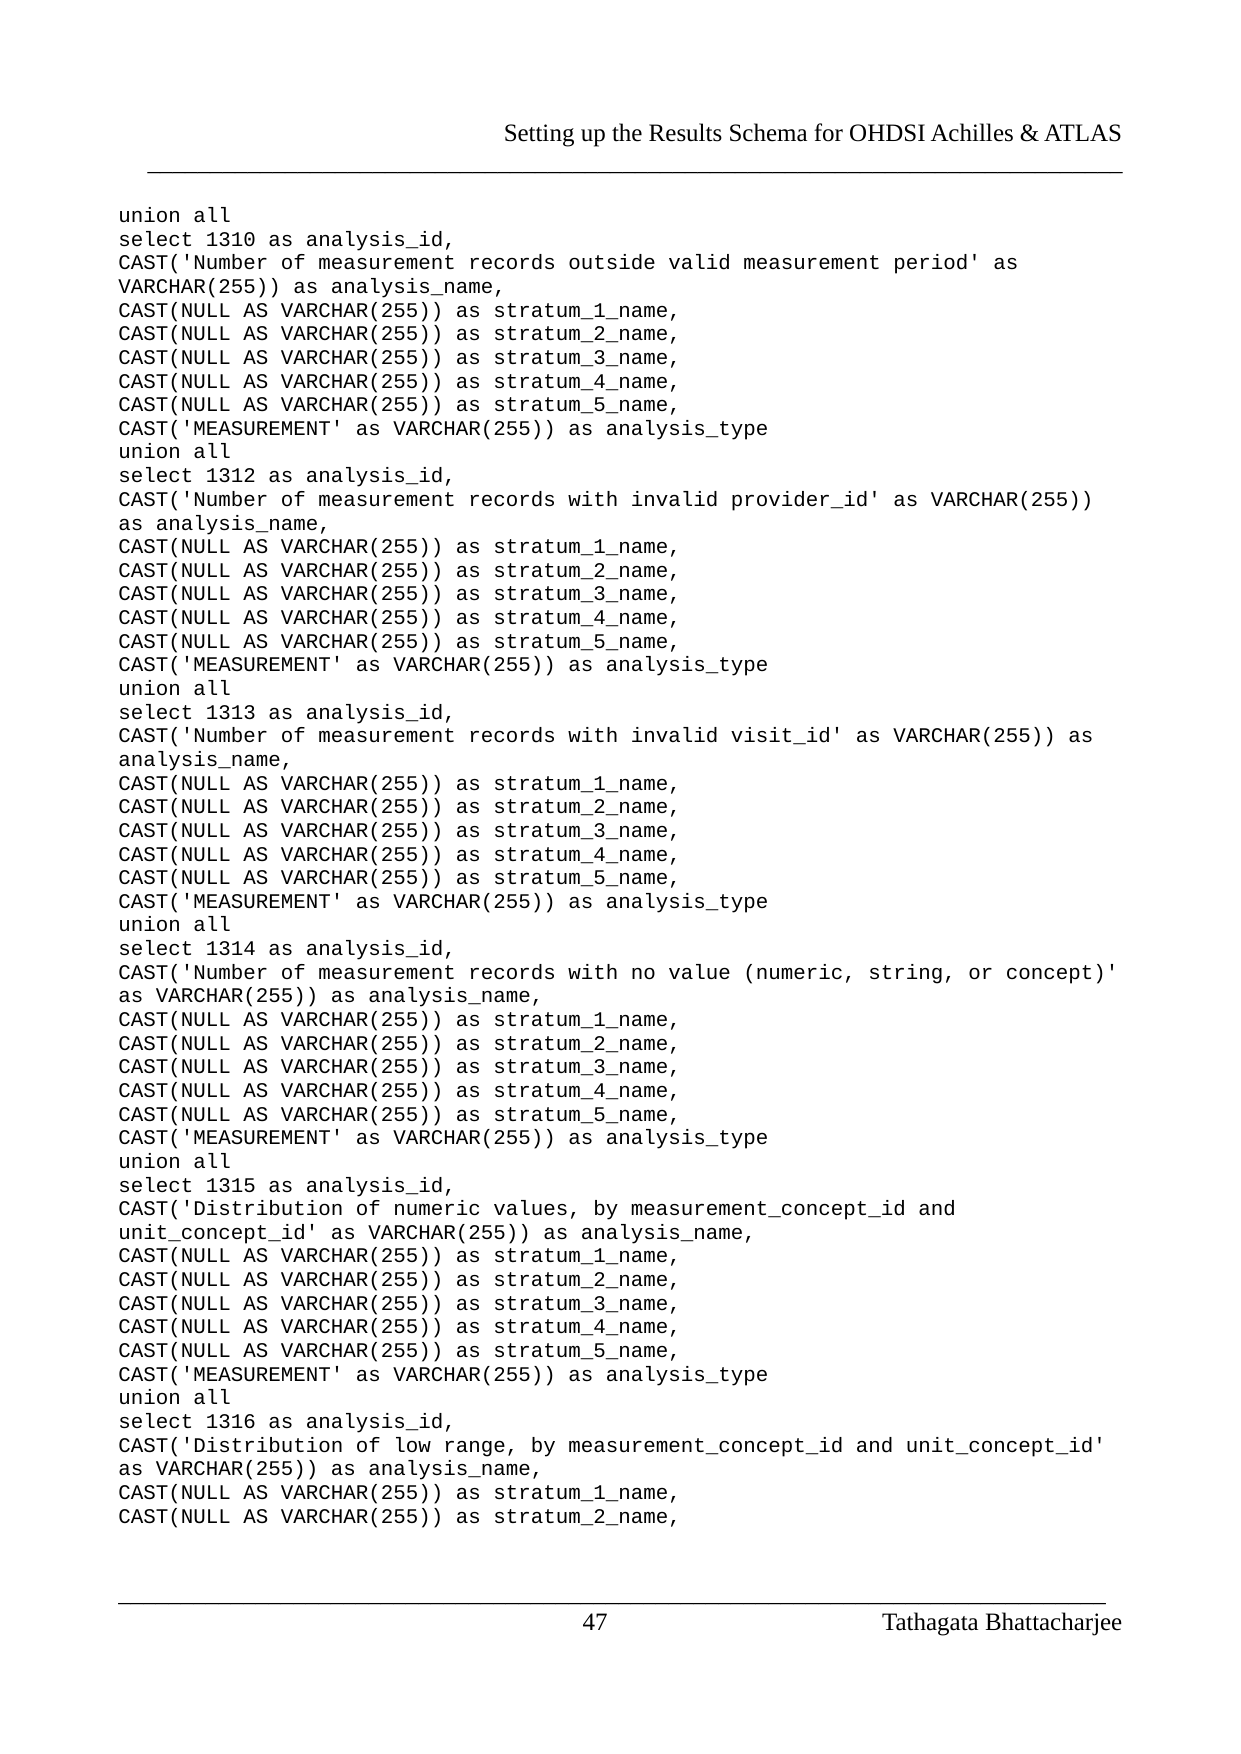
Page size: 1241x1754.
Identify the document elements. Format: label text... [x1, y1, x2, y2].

text union all [118, 914, 1122, 938]
text CAST(NULL AS VARCHAR(255)) as stratum_1_name, [118, 1482, 1122, 1506]
text CAST(NULL AS VARCHAR(255)) as stratum_5_name, [118, 867, 1122, 891]
text CAST(NULL AS VARCHAR(255)) as stratum_4_name, [118, 607, 1122, 631]
text CAST('Number of measurement records with no value (numeric, string, or concept)' as VARCHAR(255)) as analysis_name, [118, 962, 1122, 1009]
text CAST(NULL AS VARCHAR(255)) as stratum_3_name, [118, 820, 1122, 843]
text CAST(NULL AS VARCHAR(255)) as stratum_1_name, [118, 1009, 1122, 1033]
text CAST('MEASUREMENT' as VARCHAR(255)) as analysis_type [118, 418, 1122, 442]
text CAST(NULL AS VARCHAR(255)) as stratum_2_name, [118, 323, 1122, 347]
text CAST('Number of measurement records outside valid measurement period' as VARCHAR(255)) as analysis_name, [118, 252, 1122, 300]
text union all [118, 442, 1122, 465]
text union all [118, 205, 1122, 229]
text CAST('Number of measurement records with invalid visit_id' as VARCHAR(255)) as analysis_name, [118, 725, 1122, 773]
text CAST(NULL AS VARCHAR(255)) as stratum_2_name, [118, 1506, 1122, 1529]
text CAST(NULL AS VARCHAR(255)) as stratum_3_name, [118, 1293, 1122, 1316]
text CAST(NULL AS VARCHAR(255)) as stratum_5_name, [118, 1104, 1122, 1127]
text CAST(NULL AS VARCHAR(255)) as stratum_5_name, [118, 631, 1122, 654]
text union all [118, 1151, 1122, 1174]
text union all [118, 1387, 1122, 1411]
text CAST(NULL AS VARCHAR(255)) as stratum_5_name, [118, 394, 1122, 418]
text union all [118, 678, 1122, 702]
text CAST(NULL AS VARCHAR(255)) as stratum_1_name, [118, 1246, 1122, 1269]
text CAST(NULL AS VARCHAR(255)) as stratum_4_name, [118, 1080, 1122, 1104]
text CAST('MEASUREMENT' as VARCHAR(255)) as analysis_type [118, 1364, 1122, 1387]
text CAST('MEASUREMENT' as VARCHAR(255)) as analysis_type [118, 654, 1122, 678]
text CAST(NULL AS VARCHAR(255)) as stratum_2_name, [118, 560, 1122, 583]
text CAST(NULL AS VARCHAR(255)) as stratum_5_name, [118, 1340, 1122, 1364]
text CAST(NULL AS VARCHAR(255)) as stratum_3_name, [118, 583, 1122, 607]
text CAST(NULL AS VARCHAR(255)) as stratum_4_name, [118, 371, 1122, 394]
text CAST(NULL AS VARCHAR(255)) as stratum_4_name, [118, 843, 1122, 867]
text CAST(NULL AS VARCHAR(255)) as stratum_4_name, [118, 1316, 1122, 1340]
text CAST('MEASUREMENT' as VARCHAR(255)) as analysis_type [118, 1127, 1122, 1151]
text CAST('Number of measurement records with invalid provider_id' as VARCHAR(255)) as analysis_name, [118, 489, 1122, 536]
text select 1313 as analysis_id, [118, 702, 1122, 725]
text CAST('Distribution of numeric values, by measurement_concept_id and unit_concept_id' as VARCHAR(255)) as analysis_name, [118, 1198, 1122, 1246]
text select 1315 as analysis_id, [118, 1174, 1122, 1198]
text CAST(NULL AS VARCHAR(255)) as stratum_2_name, [118, 1033, 1122, 1056]
text select 1312 as analysis_id, [118, 465, 1122, 489]
text select 1314 as analysis_id, [118, 938, 1122, 962]
text CAST(NULL AS VARCHAR(255)) as stratum_3_name, [118, 1056, 1122, 1080]
text select 1316 as analysis_id, [118, 1411, 1122, 1435]
text CAST(NULL AS VARCHAR(255)) as stratum_1_name, [118, 300, 1122, 323]
text CAST(NULL AS VARCHAR(255)) as stratum_2_name, [118, 796, 1122, 820]
text CAST(NULL AS VARCHAR(255)) as stratum_3_name, [118, 347, 1122, 371]
text CAST('MEASUREMENT' as VARCHAR(255)) as analysis_type [118, 891, 1122, 914]
text CAST(NULL AS VARCHAR(255)) as stratum_2_name, [118, 1269, 1122, 1293]
text CAST('Distribution of low range, by measurement_concept_id and unit_concept_id' as VARCHAR(255)) as analysis_name, [118, 1435, 1122, 1482]
text CAST(NULL AS VARCHAR(255)) as stratum_1_name, [118, 773, 1122, 796]
text select 1310 as analysis_id, [118, 229, 1122, 252]
text CAST(NULL AS VARCHAR(255)) as stratum_1_name, [118, 536, 1122, 560]
